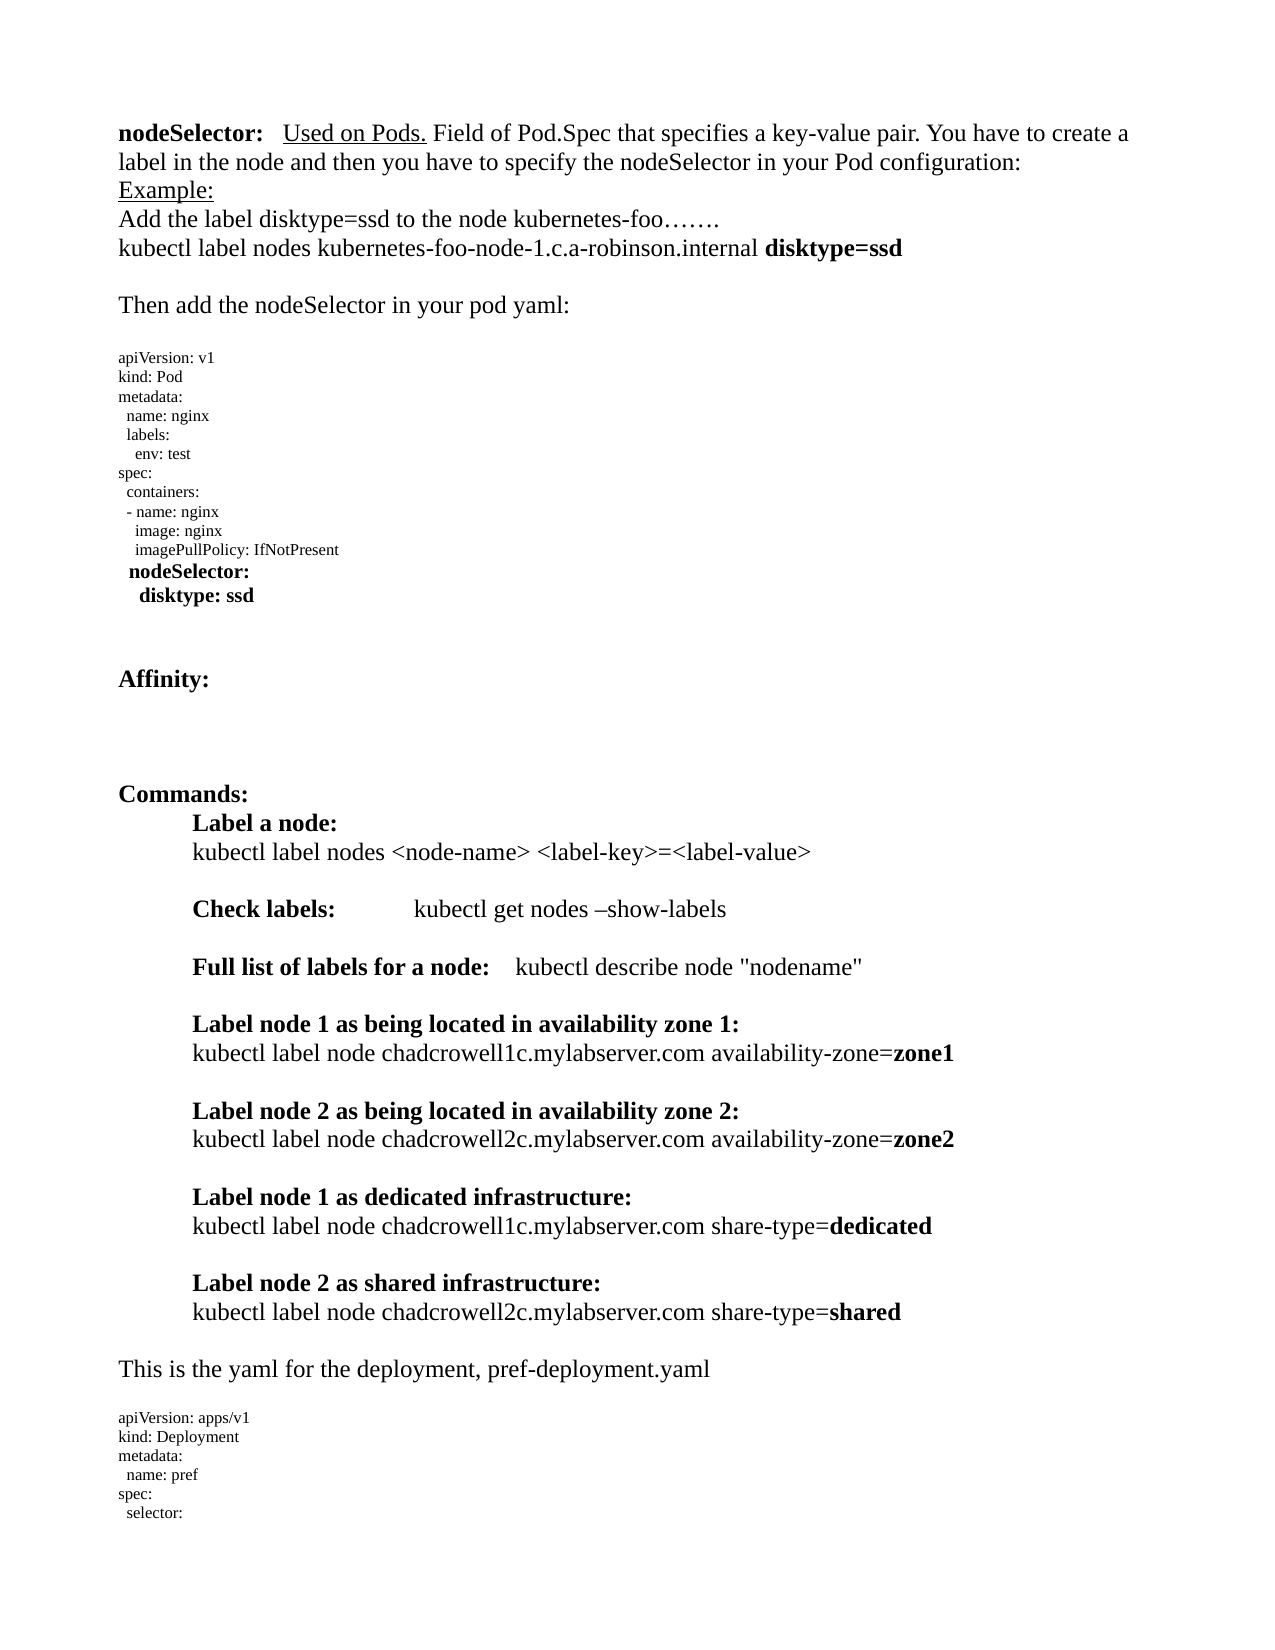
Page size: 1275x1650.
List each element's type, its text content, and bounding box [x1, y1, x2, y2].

text selector: [118, 1503, 1157, 1522]
text env: test [118, 444, 1157, 463]
text imagePullPolicy: IfNotPresent [118, 540, 1157, 559]
text Label node 2 as shared infrastructure: [118, 1268, 1157, 1297]
text name: nginx [118, 406, 1157, 425]
text spec: [118, 463, 1157, 482]
text Full list of labels for a node: kubectl describe node "nodename" [118, 952, 1157, 981]
text containers: [118, 482, 1157, 501]
text metadata: [118, 1446, 1157, 1465]
text - name: nginx [118, 501, 1157, 521]
text kubectl label node chadcrowell2c.mylabserver.com availability-zone=zone2 [118, 1124, 1157, 1153]
text Label node 1 as dedicated infrastructure: [118, 1182, 1157, 1211]
text apiVersion: v1 [118, 348, 1157, 367]
text Add the label disktype=ssd to the node kubernetes-foo……. [118, 204, 1157, 233]
text spec: [118, 1484, 1157, 1503]
text nodeSelector: Used on Pods. Field of Pod.Spec that specifies a key-value pair. You have to create a label in the node and then you have to specify the nodeSelector in your Pod configuration: [118, 118, 1157, 176]
text nodeSelector: [118, 559, 1157, 583]
text Check labels: kubectl get nodes –show-labels [118, 894, 1157, 923]
text name: pref [118, 1465, 1157, 1484]
text kind: Deployment [118, 1427, 1157, 1446]
text Example: [118, 176, 1157, 204]
text Affinity: [118, 664, 1157, 693]
text kind: Pod [118, 367, 1157, 386]
text Label node 1 as being located in availability zone 1: [118, 1009, 1157, 1038]
text Label node 2 as being located in availability zone 2: [118, 1096, 1157, 1124]
text kubectl label node chadcrowell1c.mylabserver.com share-type=dedicated [118, 1211, 1157, 1239]
text disktype: ssd [118, 583, 1157, 607]
text image: nginx [118, 521, 1157, 540]
text kubectl label node chadcrowell2c.mylabserver.com share-type=shared [118, 1297, 1157, 1326]
text This is the yaml for the deployment, pref-deployment.yaml [118, 1354, 1157, 1383]
text kubectl label node chadcrowell1c.mylabserver.com availability-zone=zone1 [118, 1038, 1157, 1067]
text labels: [118, 425, 1157, 444]
text kubectl label nodes <node-name> <label-key>=<label-value> [118, 837, 1157, 866]
text metadata: [118, 386, 1157, 406]
text apiVersion: apps/v1 [118, 1407, 1157, 1427]
text Commands: [118, 779, 1157, 808]
text Then add the nodeSelector in your pod yaml: [118, 291, 1157, 319]
text Label a node: [118, 808, 1157, 837]
text kubectl label nodes kubernetes-foo-node-1.c.a-robinson.internal disktype=ssd [118, 233, 1157, 262]
